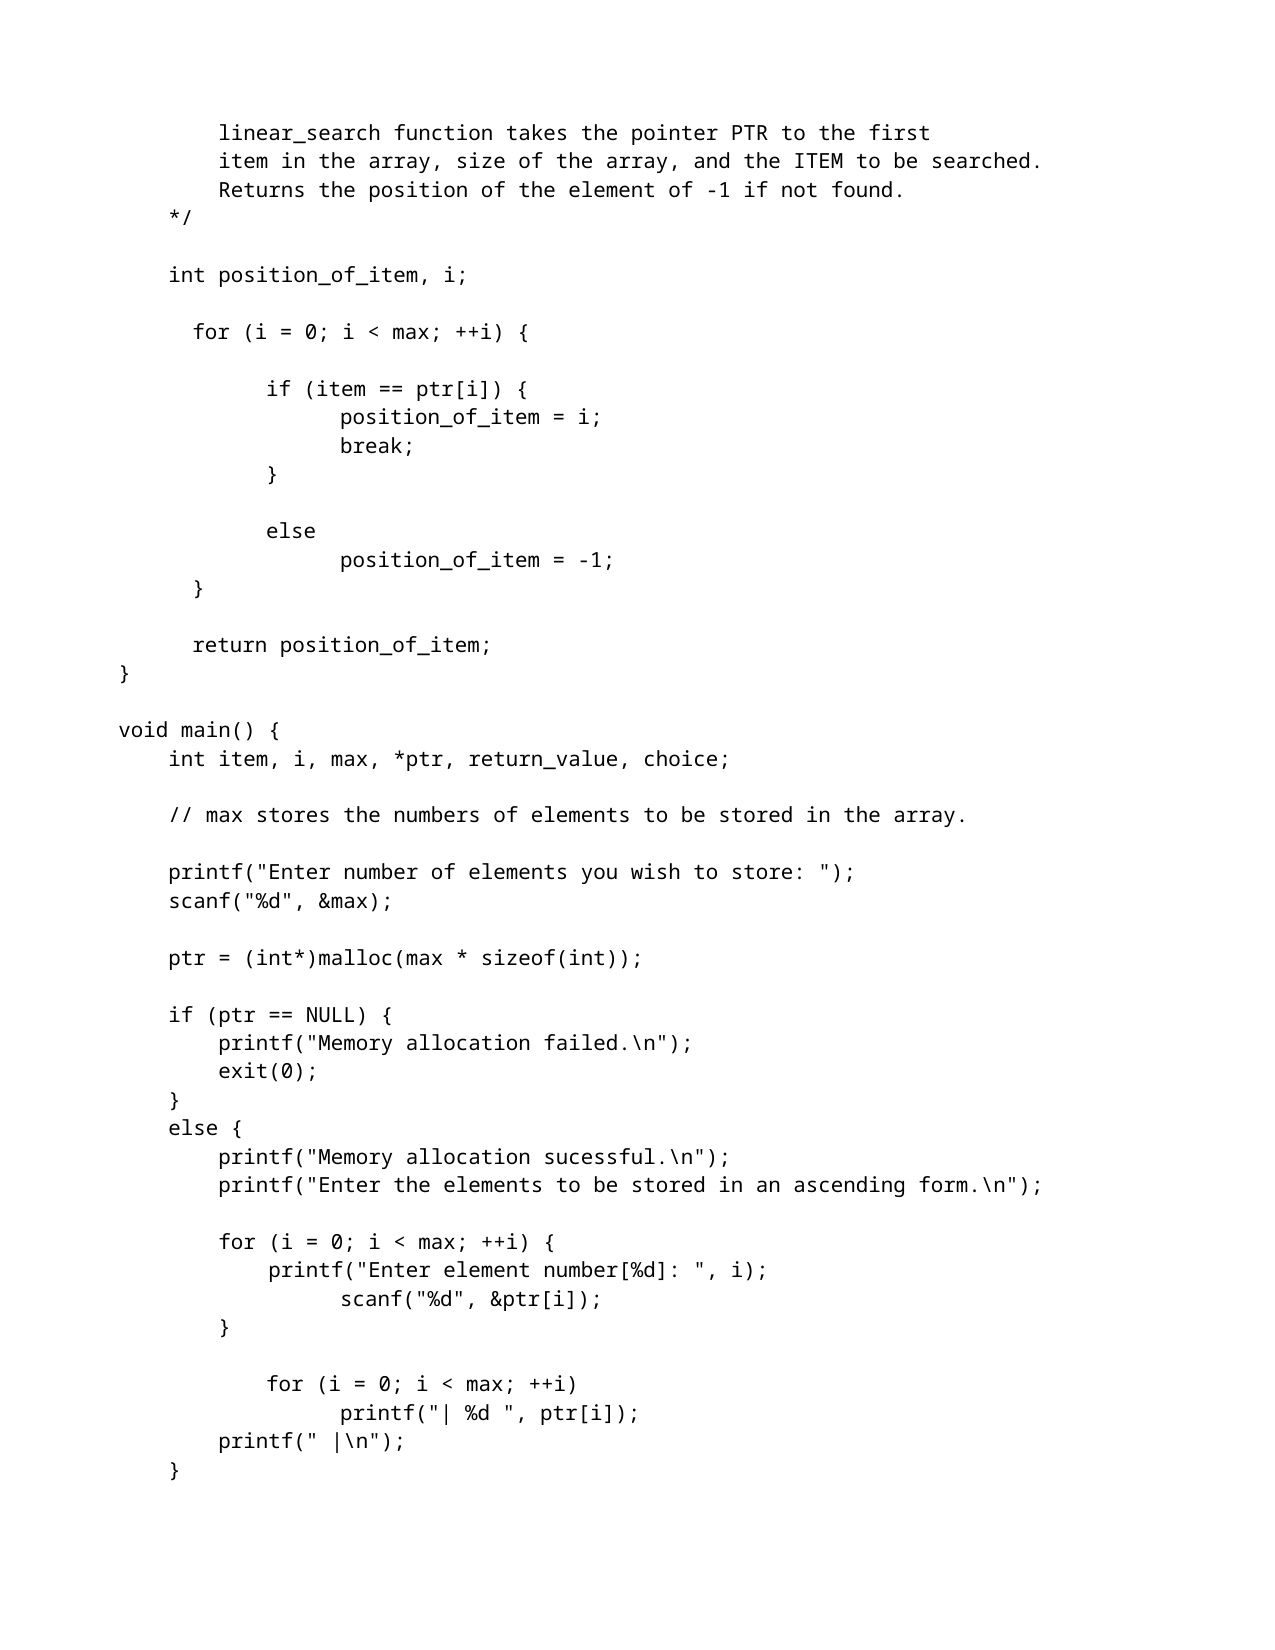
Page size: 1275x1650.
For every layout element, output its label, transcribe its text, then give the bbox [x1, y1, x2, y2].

text printf("Enter the elements to be stored in an ascending form.\n"); [118, 1170, 1157, 1199]
text } [118, 459, 1157, 488]
text printf("Memory allocation sucessful.\n"); [118, 1142, 1157, 1170]
text scanf("%d", &ptr[i]); [118, 1284, 1157, 1312]
text printf("Memory allocation failed.\n"); [118, 1028, 1157, 1057]
text exit(0); [118, 1057, 1157, 1085]
text } [118, 1312, 1157, 1341]
text Returns the position of the element of -1 if not found. [118, 175, 1157, 203]
text return position_of_item; [118, 630, 1157, 658]
text printf("| %d ", ptr[i]); [118, 1398, 1157, 1426]
text void main() { [118, 715, 1157, 744]
text position_of_item = i; [118, 402, 1157, 431]
text if (item == ptr[i]) { [118, 374, 1157, 402]
text ptr = (int*)malloc(max * sizeof(int)); [118, 943, 1157, 971]
text // max stores the numbers of elements to be stored in the array. [118, 801, 1157, 829]
text printf("Enter element number[%d]: ", i); [118, 1256, 1157, 1284]
text printf(" |\n"); [118, 1426, 1157, 1455]
text position_of_item = -1; [118, 545, 1157, 573]
text else [118, 516, 1157, 545]
text } [118, 1455, 1157, 1483]
text int item, i, max, *ptr, return_value, choice; [118, 744, 1157, 772]
text } [118, 1085, 1157, 1113]
text else { [118, 1113, 1157, 1142]
text for (i = 0; i < max; ++i) { [118, 1227, 1157, 1256]
text for (i = 0; i < max; ++i) { [118, 317, 1157, 346]
text item in the array, size of the array, and the ITEM to be searched. [118, 147, 1157, 175]
text printf("Enter number of elements you wish to store: "); [118, 857, 1157, 886]
text scanf("%d", &max); [118, 886, 1157, 914]
text } [118, 658, 1157, 687]
text if (ptr == NULL) { [118, 1000, 1157, 1028]
text */ [118, 203, 1157, 232]
text } [118, 573, 1157, 602]
text break; [118, 431, 1157, 459]
text linear_search function takes the pointer PTR to the first [118, 118, 1157, 147]
text int position_of_item, i; [118, 260, 1157, 289]
text for (i = 0; i < max; ++i) [118, 1369, 1157, 1398]
